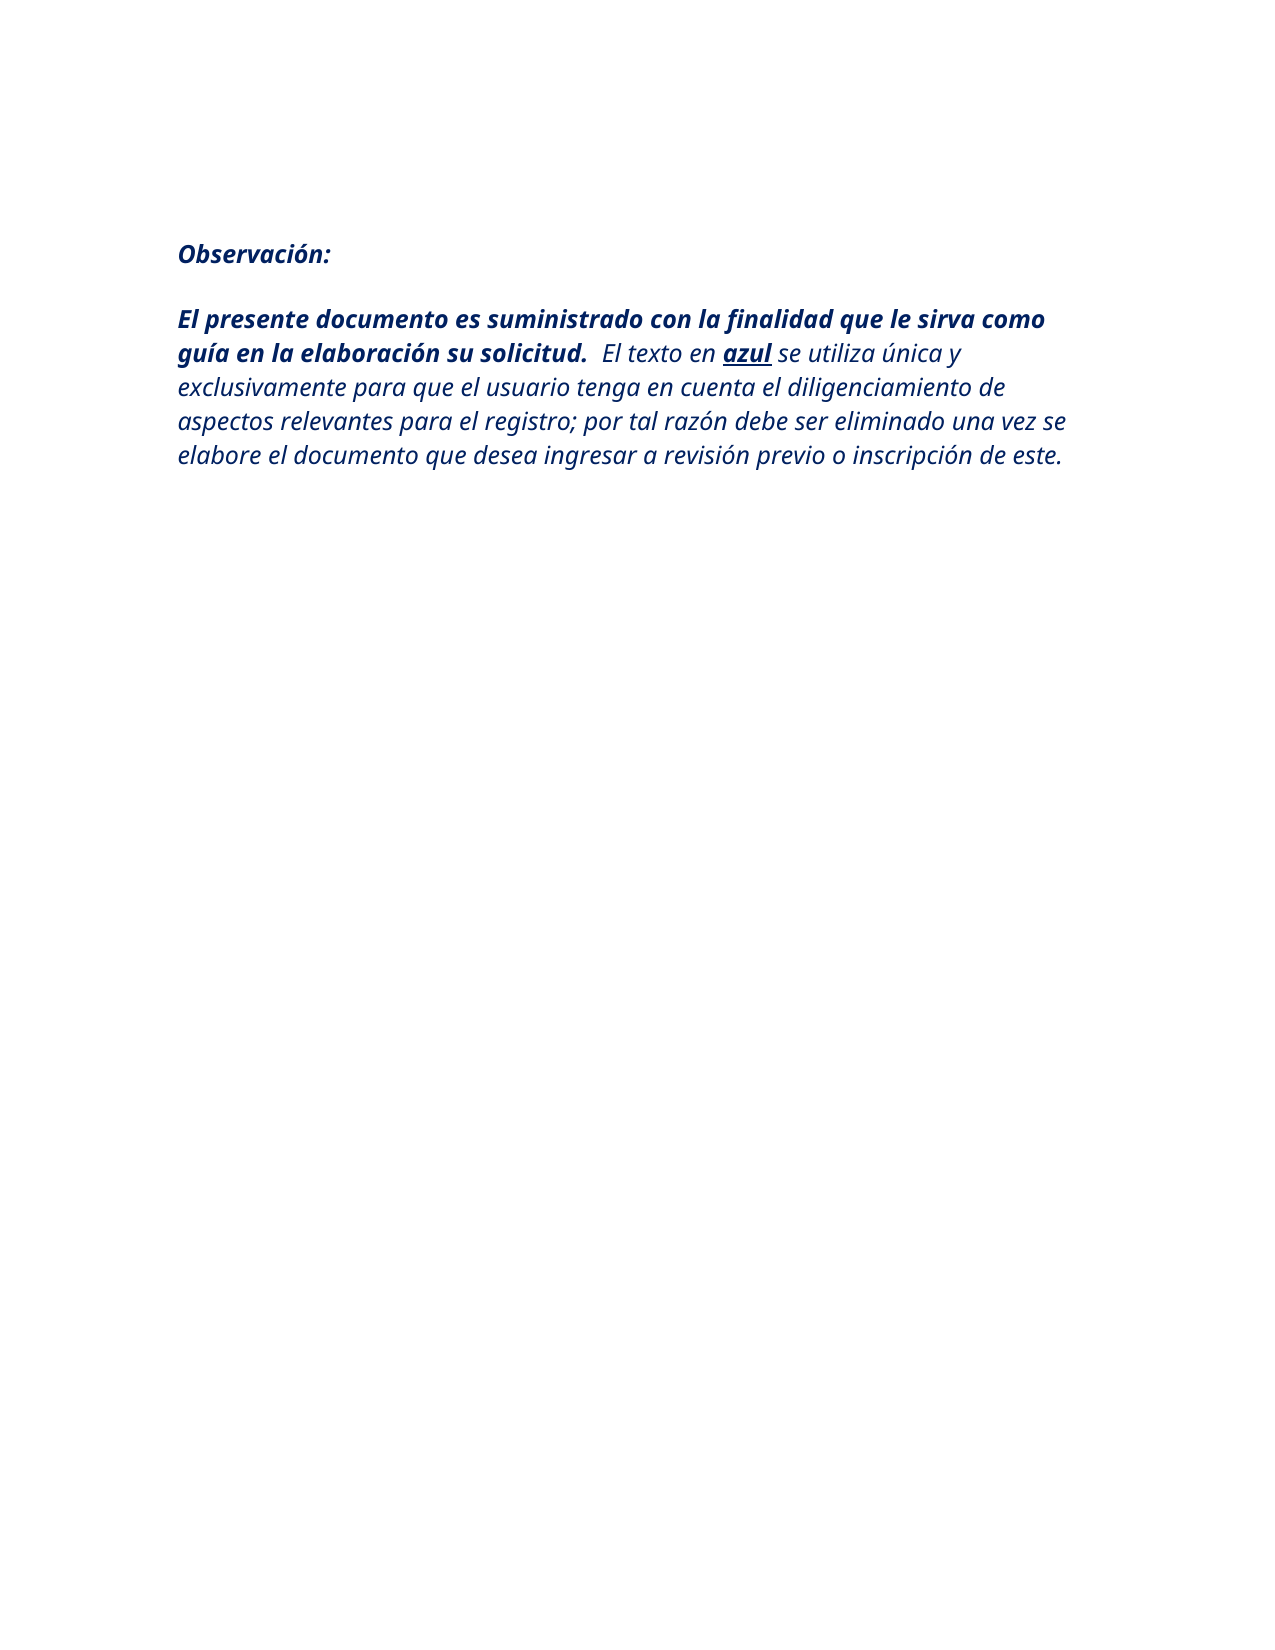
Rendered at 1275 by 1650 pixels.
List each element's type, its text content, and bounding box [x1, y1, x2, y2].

text Observación: [177, 236, 1098, 270]
text El presente documento es suministrado con la finalidad que le sirva como guía en la elaboración su solicitud. El texto en azul se utiliza única y exclusivamente para que el usuario tenga en cuenta el diligenciamiento de aspectos relevantes para el registro; por tal razón debe ser eliminado una vez se elabore el documento que desea ingresar a revisión previo o inscripción de este. [177, 302, 1098, 472]
